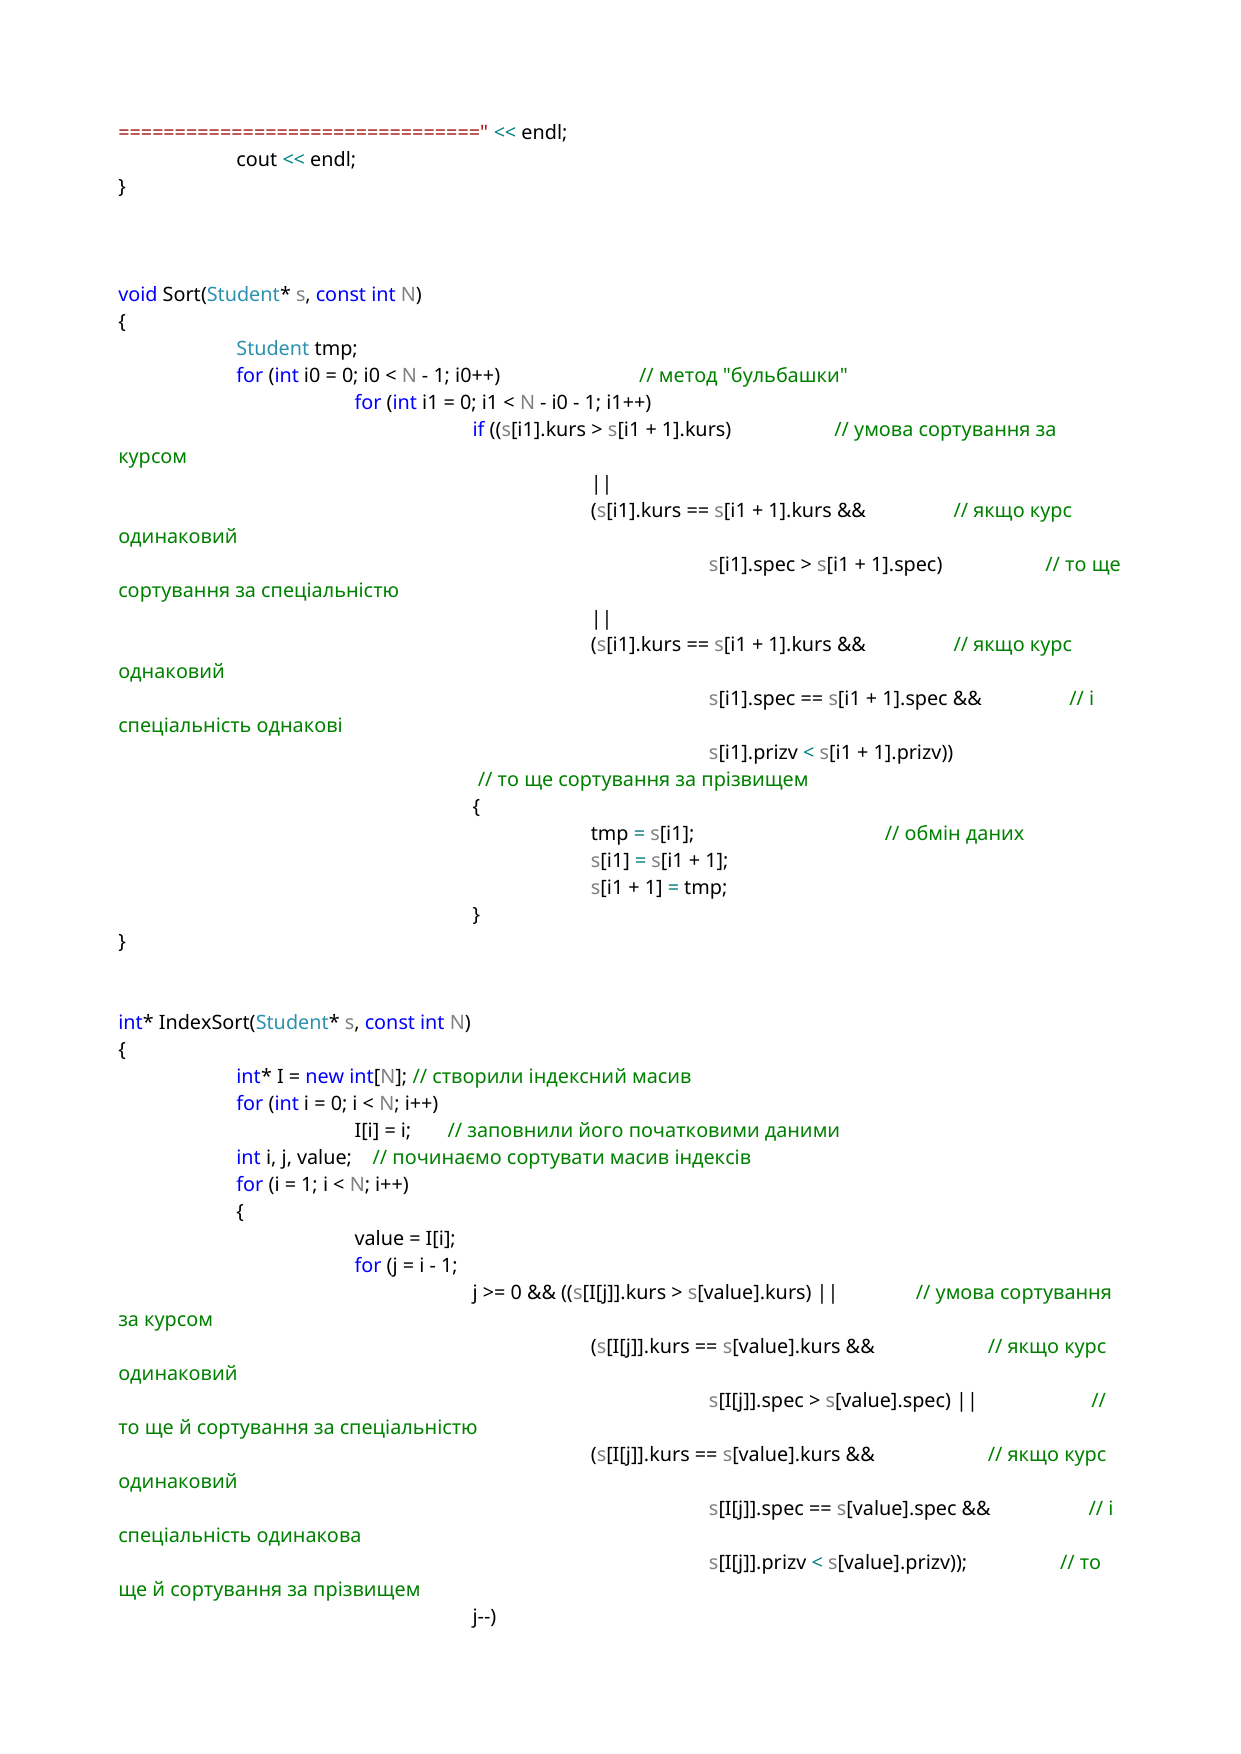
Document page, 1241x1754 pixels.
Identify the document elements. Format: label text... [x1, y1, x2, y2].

text { [118, 793, 1122, 819]
text (s[i1].kurs == s[i1 + 1].kurs && // якщо курс однаковий [118, 631, 1122, 685]
text j >= 0 && ((s[I[j]].kurs > s[value].kurs) || // умова сортування за курсом [118, 1278, 1122, 1332]
text { [118, 1035, 1122, 1062]
text s[i1].spec == s[i1 + 1].spec && // і спеціальність однакові [118, 685, 1122, 739]
text (s[I[j]].kurs == s[value].kurs && // якщо курс одинаковий [118, 1332, 1122, 1386]
text { [118, 1197, 1122, 1224]
text s[i1].prizv < s[i1 + 1].prizv)) // то ще сортування за прізвищем [118, 739, 1122, 793]
text } [118, 901, 1122, 927]
text void Sort(Student* s, const int N) [118, 280, 1122, 307]
text || [118, 469, 1122, 496]
text s[i1].spec > s[i1 + 1].spec) // то ще сортування за спеціальністю [118, 550, 1122, 604]
text tmp = s[i1]; // обмін даних [118, 819, 1122, 847]
text } [118, 927, 1122, 954]
text int* I = new int[N]; // створили індексний масив [118, 1062, 1122, 1089]
text s[I[j]].prizv < s[value].prizv)); // то ще й сортування за прізвищем [118, 1548, 1122, 1602]
text value = I[i]; [118, 1224, 1122, 1251]
text (s[i1].kurs == s[i1 + 1].kurs && // якщо курс одинаковий [118, 496, 1122, 550]
text s[i1] = s[i1 + 1]; [118, 847, 1122, 873]
text Student tmp; [118, 334, 1122, 361]
text if ((s[i1].kurs > s[i1 + 1].kurs) // умова сортування за курсом [118, 415, 1122, 469]
text cout << endl; [118, 145, 1122, 172]
text { [118, 307, 1122, 334]
text } [118, 172, 1122, 199]
text s[I[j]].spec == s[value].spec && // і спеціальність одинакова [118, 1494, 1122, 1548]
text int i, j, value; // починаємо сортувати масив індексів [118, 1143, 1122, 1170]
text I[i] = i; // заповнили його початковими даними [118, 1116, 1122, 1143]
text int* IndexSort(Student* s, const int N) [118, 1008, 1122, 1035]
text j--) [118, 1602, 1122, 1629]
text || [118, 604, 1122, 631]
text ================================" << endl; [118, 118, 1122, 145]
text for (int i0 = 0; i0 < N - 1; i0++) // метод "бульбашки" [118, 361, 1122, 388]
text for (i = 1; i < N; i++) [118, 1170, 1122, 1197]
text for (int i = 0; i < N; i++) [118, 1089, 1122, 1116]
text for (j = i - 1; [118, 1251, 1122, 1278]
text (s[I[j]].kurs == s[value].kurs && // якщо курс одинаковий [118, 1440, 1122, 1494]
text for (int i1 = 0; i1 < N - i0 - 1; i1++) [118, 388, 1122, 415]
text s[i1 + 1] = tmp; [118, 873, 1122, 901]
text s[I[j]].spec > s[value].spec) || // то ще й сортування за спеціальністю [118, 1386, 1122, 1440]
